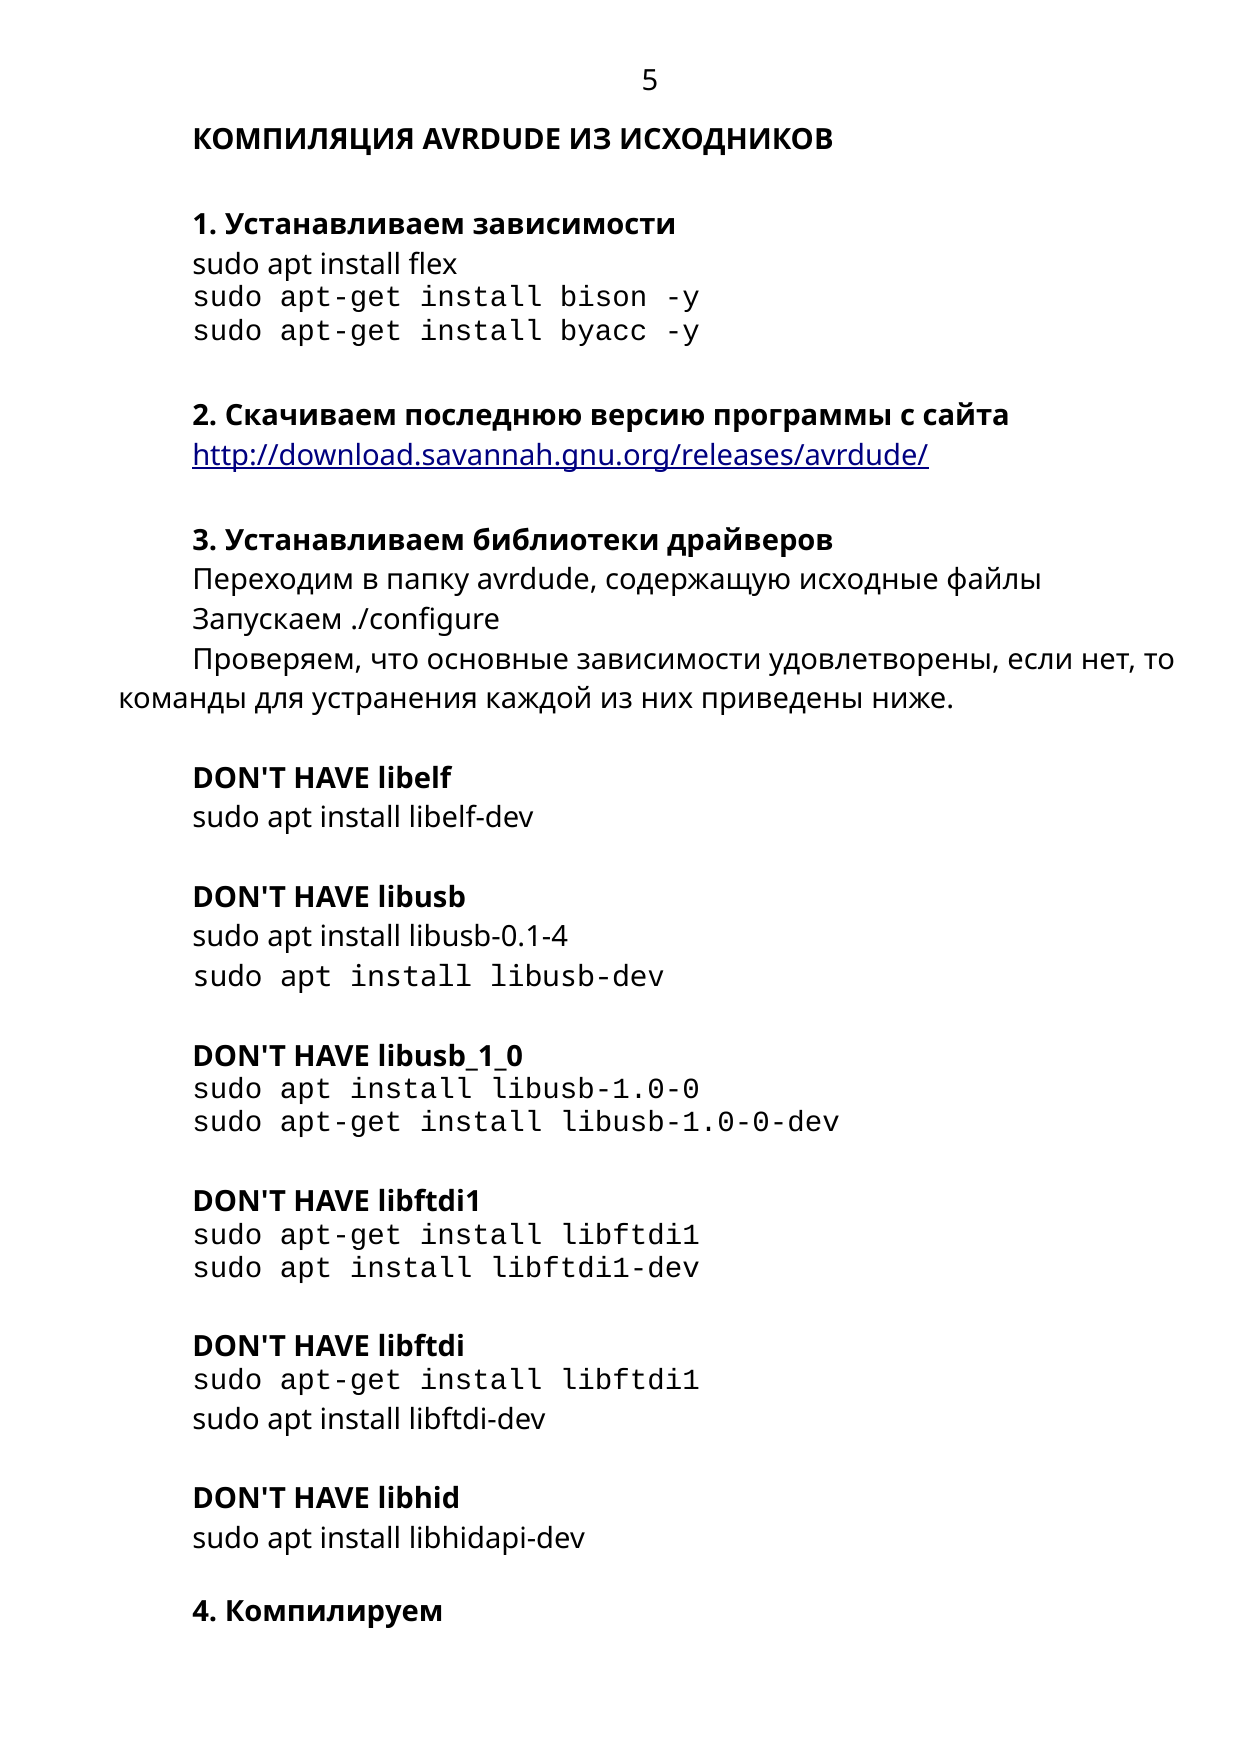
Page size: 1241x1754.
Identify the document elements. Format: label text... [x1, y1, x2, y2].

text DON'T HAVE libftdi [118, 1326, 1181, 1365]
text sudo apt-get install bison -y [118, 283, 1181, 316]
text sudo apt-get install libftdi1 [118, 1365, 1181, 1398]
text sudo apt install libftdi1-dev [118, 1253, 1181, 1286]
text sudo apt install libusb-1.0-0 [118, 1074, 1181, 1107]
text sudo apt install flex [118, 243, 1181, 283]
text sudo apt install libusb-dev [118, 955, 1181, 995]
text sudo apt install libftdi-dev [118, 1398, 1181, 1438]
text http://download.savannah.gnu.org/releases/avrdude/ [118, 434, 1181, 473]
text sudo apt-get install libftdi1 [118, 1220, 1181, 1253]
text sudo apt-get install byacc -y [118, 316, 1181, 349]
text sudo apt install libelf-dev [118, 797, 1181, 836]
text 3. Устанавливаем библиотеки драйверов [118, 519, 1181, 558]
text Переходим в папку avrdude, содержащую исходные файлы [118, 558, 1181, 598]
text 4. Компилируем [118, 1590, 1181, 1630]
text КОМПИЛЯЦИЯ AVRDUDE ИЗ ИСХОДНИКОВ [118, 118, 1181, 158]
text Проверяем, что основные зависимости удовлетворены, если нет, то команды для устранения каждой из них приведены ниже. [118, 638, 1181, 717]
text sudo apt-get install libusb-1.0-0-dev [118, 1107, 1181, 1141]
text 2. Скачиваем последнюю версию программы с сайта [118, 394, 1181, 434]
text sudo apt install libusb-0.1-4 [118, 916, 1181, 955]
text DON'T HAVE libusb_1_0 [118, 1035, 1181, 1074]
text DON'T HAVE libhid [118, 1478, 1181, 1517]
text DON'T HAVE libelf [118, 757, 1181, 797]
text Запускаем ./configure [118, 598, 1181, 638]
text DON'T HAVE libusb [118, 876, 1181, 916]
text DON'T HAVE libftdi1 [118, 1180, 1181, 1220]
text sudo apt install libhidapi-dev [118, 1517, 1181, 1557]
text 1. Устанавливаем зависимости [118, 203, 1181, 243]
